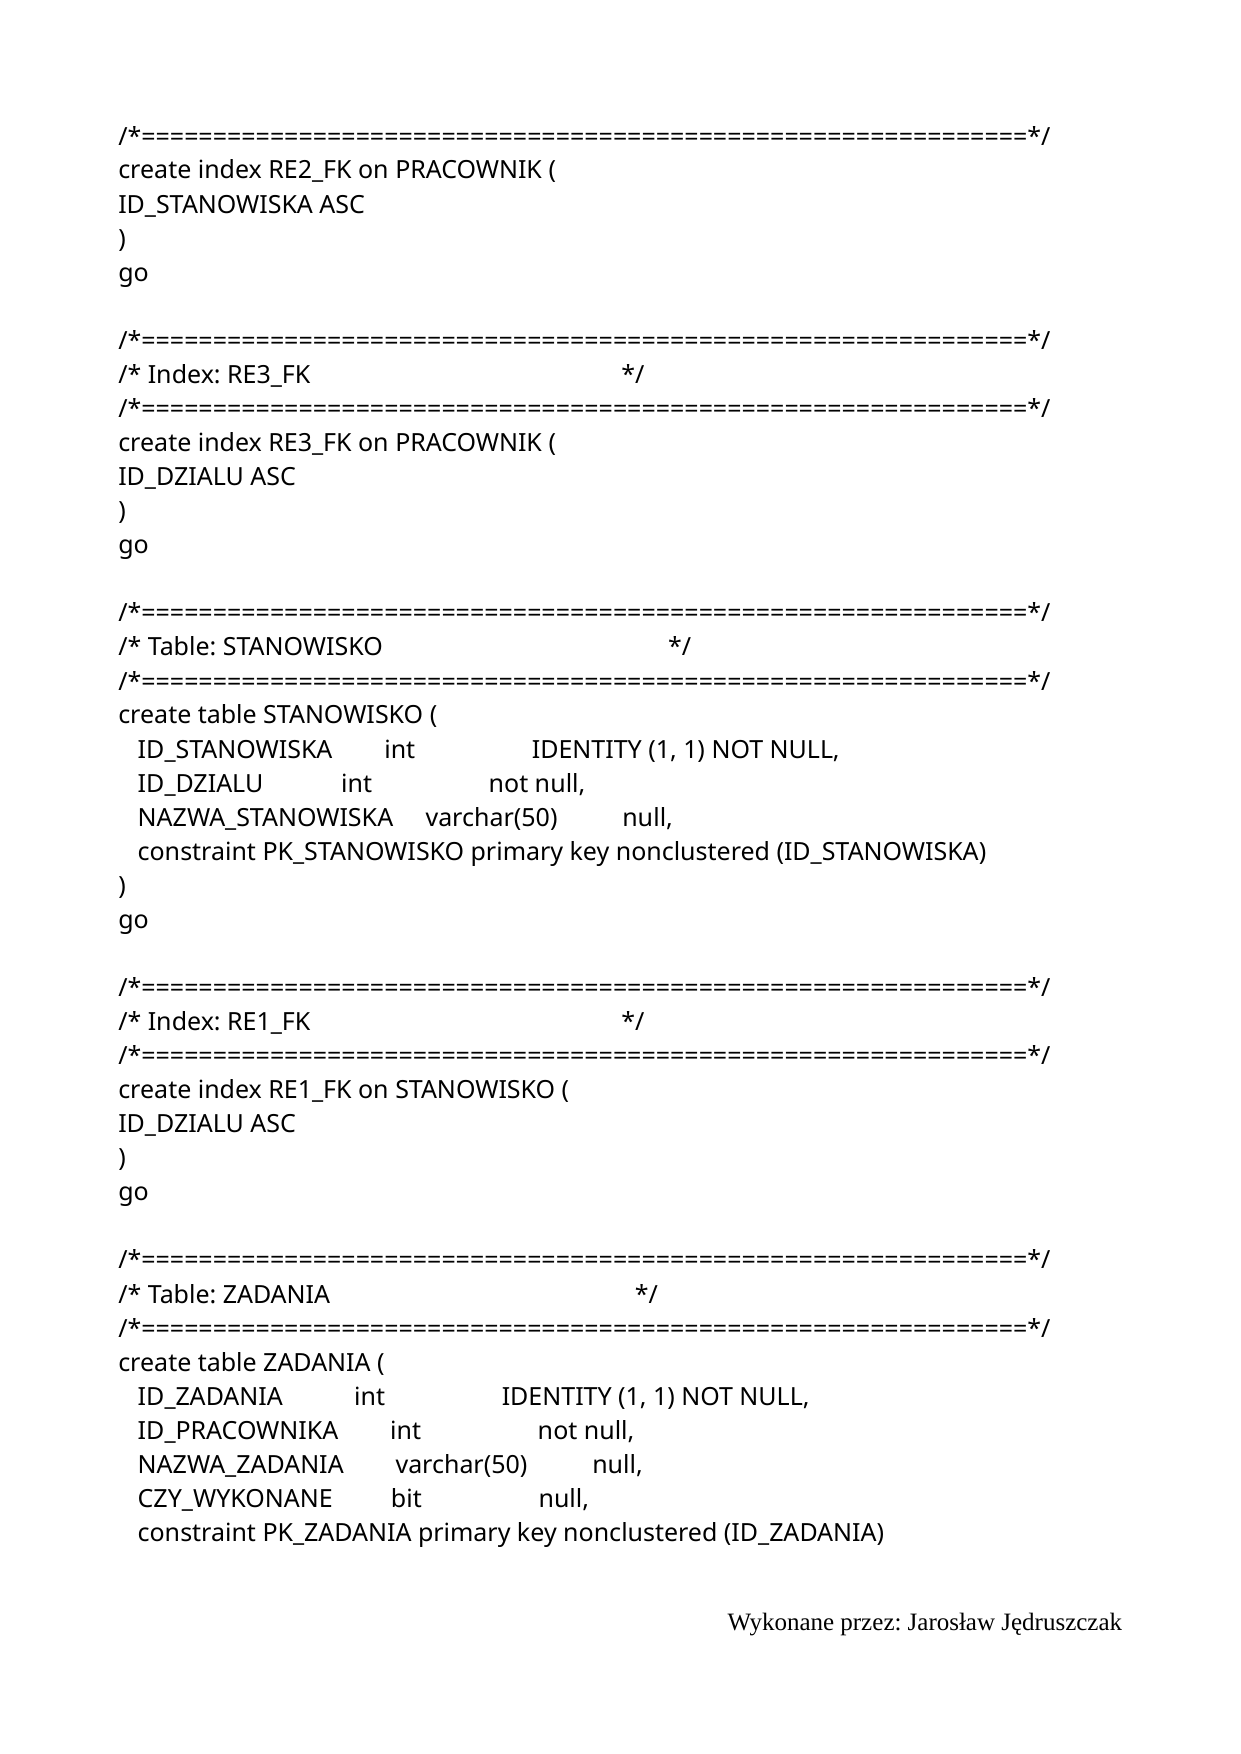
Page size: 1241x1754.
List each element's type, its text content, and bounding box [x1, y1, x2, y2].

text /*==============================================================*/ [118, 663, 1122, 697]
text /*==============================================================*/ [118, 1038, 1122, 1072]
text ID_DZIALU ASC [118, 1106, 1122, 1140]
text create table ZADANIA ( [118, 1344, 1122, 1378]
text /*==============================================================*/ [118, 970, 1122, 1004]
text /* Index: RE1_FK */ [118, 1004, 1122, 1038]
text create table STANOWISKO ( [118, 697, 1122, 731]
text ID_DZIALU int not null, [118, 765, 1122, 799]
text /*==============================================================*/ [118, 322, 1122, 357]
text /*==============================================================*/ [118, 1242, 1122, 1276]
text ) [118, 1140, 1122, 1174]
text /* Table: STANOWISKO */ [118, 629, 1122, 663]
text ) [118, 867, 1122, 902]
text go [118, 527, 1122, 561]
text go [118, 254, 1122, 288]
text ) [118, 220, 1122, 254]
text go [118, 902, 1122, 936]
text /*==============================================================*/ [118, 391, 1122, 425]
text create index RE2_FK on PRACOWNIK ( [118, 152, 1122, 186]
text constraint PK_STANOWISKO primary key nonclustered (ID_STANOWISKA) [118, 833, 1122, 867]
text /* Index: RE3_FK */ [118, 357, 1122, 391]
text NAZWA_STANOWISKA varchar(50) null, [118, 799, 1122, 833]
text ID_ZADANIA int IDENTITY (1, 1) NOT NULL, [118, 1378, 1122, 1412]
text NAZWA_ZADANIA varchar(50) null, [118, 1447, 1122, 1481]
text create index RE3_FK on PRACOWNIK ( [118, 425, 1122, 459]
text CZY_WYKONANE bit null, [118, 1481, 1122, 1515]
text /*==============================================================*/ [118, 595, 1122, 629]
text /* Table: ZADANIA */ [118, 1276, 1122, 1310]
text /*==============================================================*/ [118, 118, 1122, 152]
text ID_PRACOWNIKA int not null, [118, 1412, 1122, 1447]
text go [118, 1174, 1122, 1208]
text /*==============================================================*/ [118, 1310, 1122, 1344]
text constraint PK_ZADANIA primary key nonclustered (ID_ZADANIA) [118, 1515, 1122, 1549]
text ID_STANOWISKA ASC [118, 186, 1122, 220]
text ID_DZIALU ASC [118, 459, 1122, 493]
text ) [118, 493, 1122, 527]
text create index RE1_FK on STANOWISKO ( [118, 1072, 1122, 1106]
text ID_STANOWISKA int IDENTITY (1, 1) NOT NULL, [118, 731, 1122, 765]
